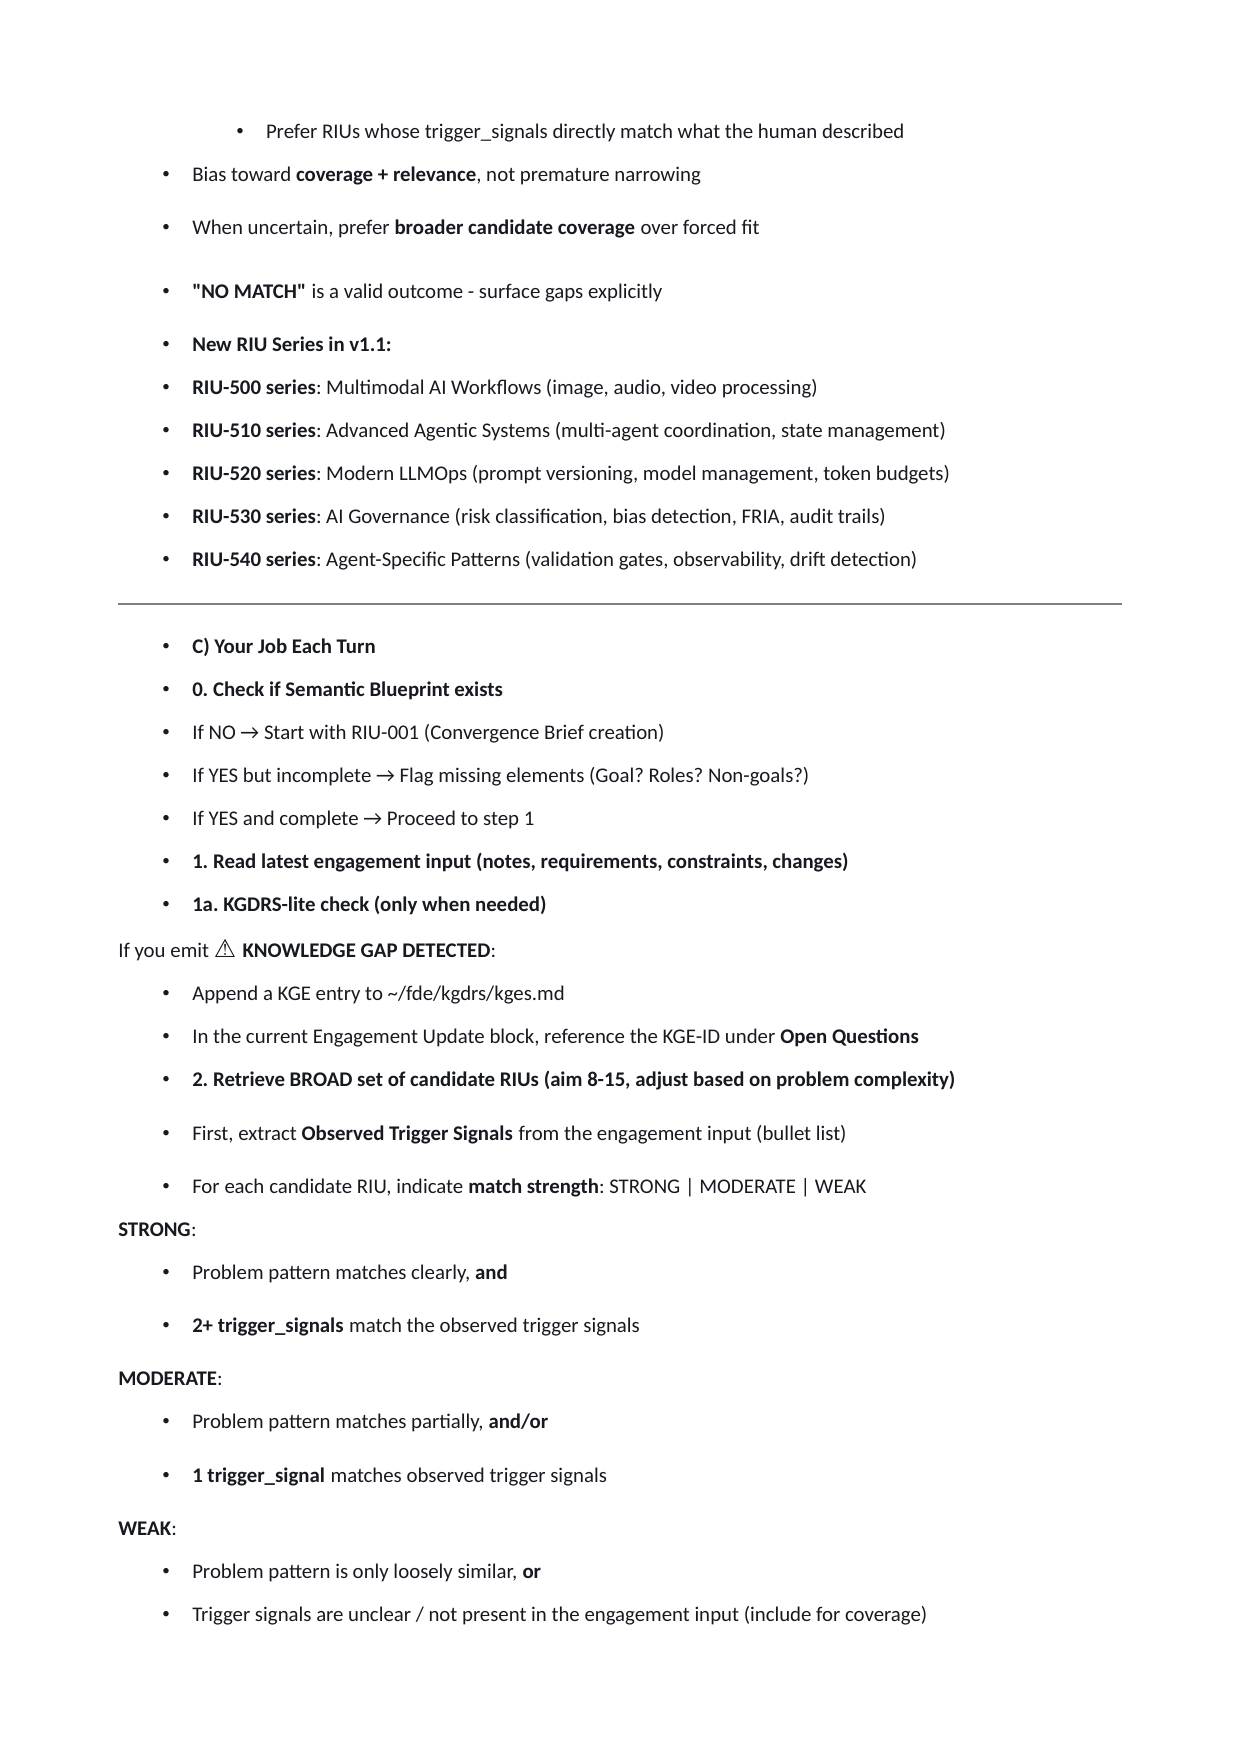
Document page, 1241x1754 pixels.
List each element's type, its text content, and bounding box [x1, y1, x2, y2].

list RIU-520 series: Modern LLMOps (prompt versioning, model management, token budgets) [162, 460, 1122, 486]
text If you emit ⚠️ KNOWLEDGE GAP DETECTED: [118, 934, 1122, 962]
list If YES but incomplete → Flag missing elements (Goal? Roles? Non-goals?) [162, 762, 1122, 787]
list Trigger signals are unclear / not present in the engagement input (include for coverage) [162, 1601, 1122, 1626]
list Problem pattern matches partially, and/or [162, 1408, 1122, 1434]
list Prefer RIUs whose trigger_signals directly match what the human described [236, 118, 1122, 143]
list In the current Engagement Update block, reference the KGE-ID under Open Questions [162, 1023, 1122, 1049]
list If NO → Start with RIU-001 (Convergence Brief creation) [162, 719, 1122, 744]
list RIU-540 series: Agent-Specific Patterns (validation gates, observability, drift detection) [162, 546, 1122, 571]
list 2+ trigger_signals match the observed trigger signals [162, 1302, 1122, 1344]
list 0. Check if Semantic Blueprint exists [162, 676, 1122, 702]
list "NO MATCH" is a valid outcome - surface gaps explicitly [162, 268, 1122, 310]
list Append a KGE entry to ~/fde/kgdrs/kges.md [162, 981, 1122, 1006]
list Problem pattern matches clearly, and [162, 1259, 1122, 1284]
list RIU-530 series: AI Governance (risk classification, bias detection, FRIA, audit trails) [162, 503, 1122, 528]
list First, extract Observed Trigger Signals from the engagement input (bullet list) [162, 1109, 1122, 1152]
list Problem pattern is only loosely similar, or [162, 1558, 1122, 1583]
text MODERATE: [118, 1366, 1122, 1391]
list C) Your Job Each Turn [162, 633, 1122, 659]
list New RIU Series in v1.1: [162, 331, 1122, 357]
list For each candidate RIU, indicate match strength: STRONG | MODERATE | WEAK [162, 1173, 1122, 1198]
list If YES and complete → Proceed to step 1 [162, 805, 1122, 830]
list RIU-510 series: Advanced Agentic Systems (multi-agent coordination, state management) [162, 417, 1122, 443]
list 1. Read latest engagement input (notes, requirements, constraints, changes) [162, 848, 1122, 873]
list When uncertain, prefer broader candidate coverage over forced fit [162, 204, 1122, 247]
list 2. Retrieve BROAD set of candidate RIUs (aim 8-15, adjust based on problem complexity) [162, 1066, 1122, 1092]
text STRONG: [118, 1216, 1122, 1241]
list 1a. KGDRS-lite check (only when needed) [162, 891, 1122, 916]
list RIU-500 series: Multimodal AI Workflows (image, audio, video processing) [162, 374, 1122, 400]
list 1 trigger_signal matches observed trigger signals [162, 1451, 1122, 1494]
text WEAK: [118, 1515, 1122, 1541]
list Bias toward coverage + relevance, not premature narrowing [162, 161, 1122, 186]
